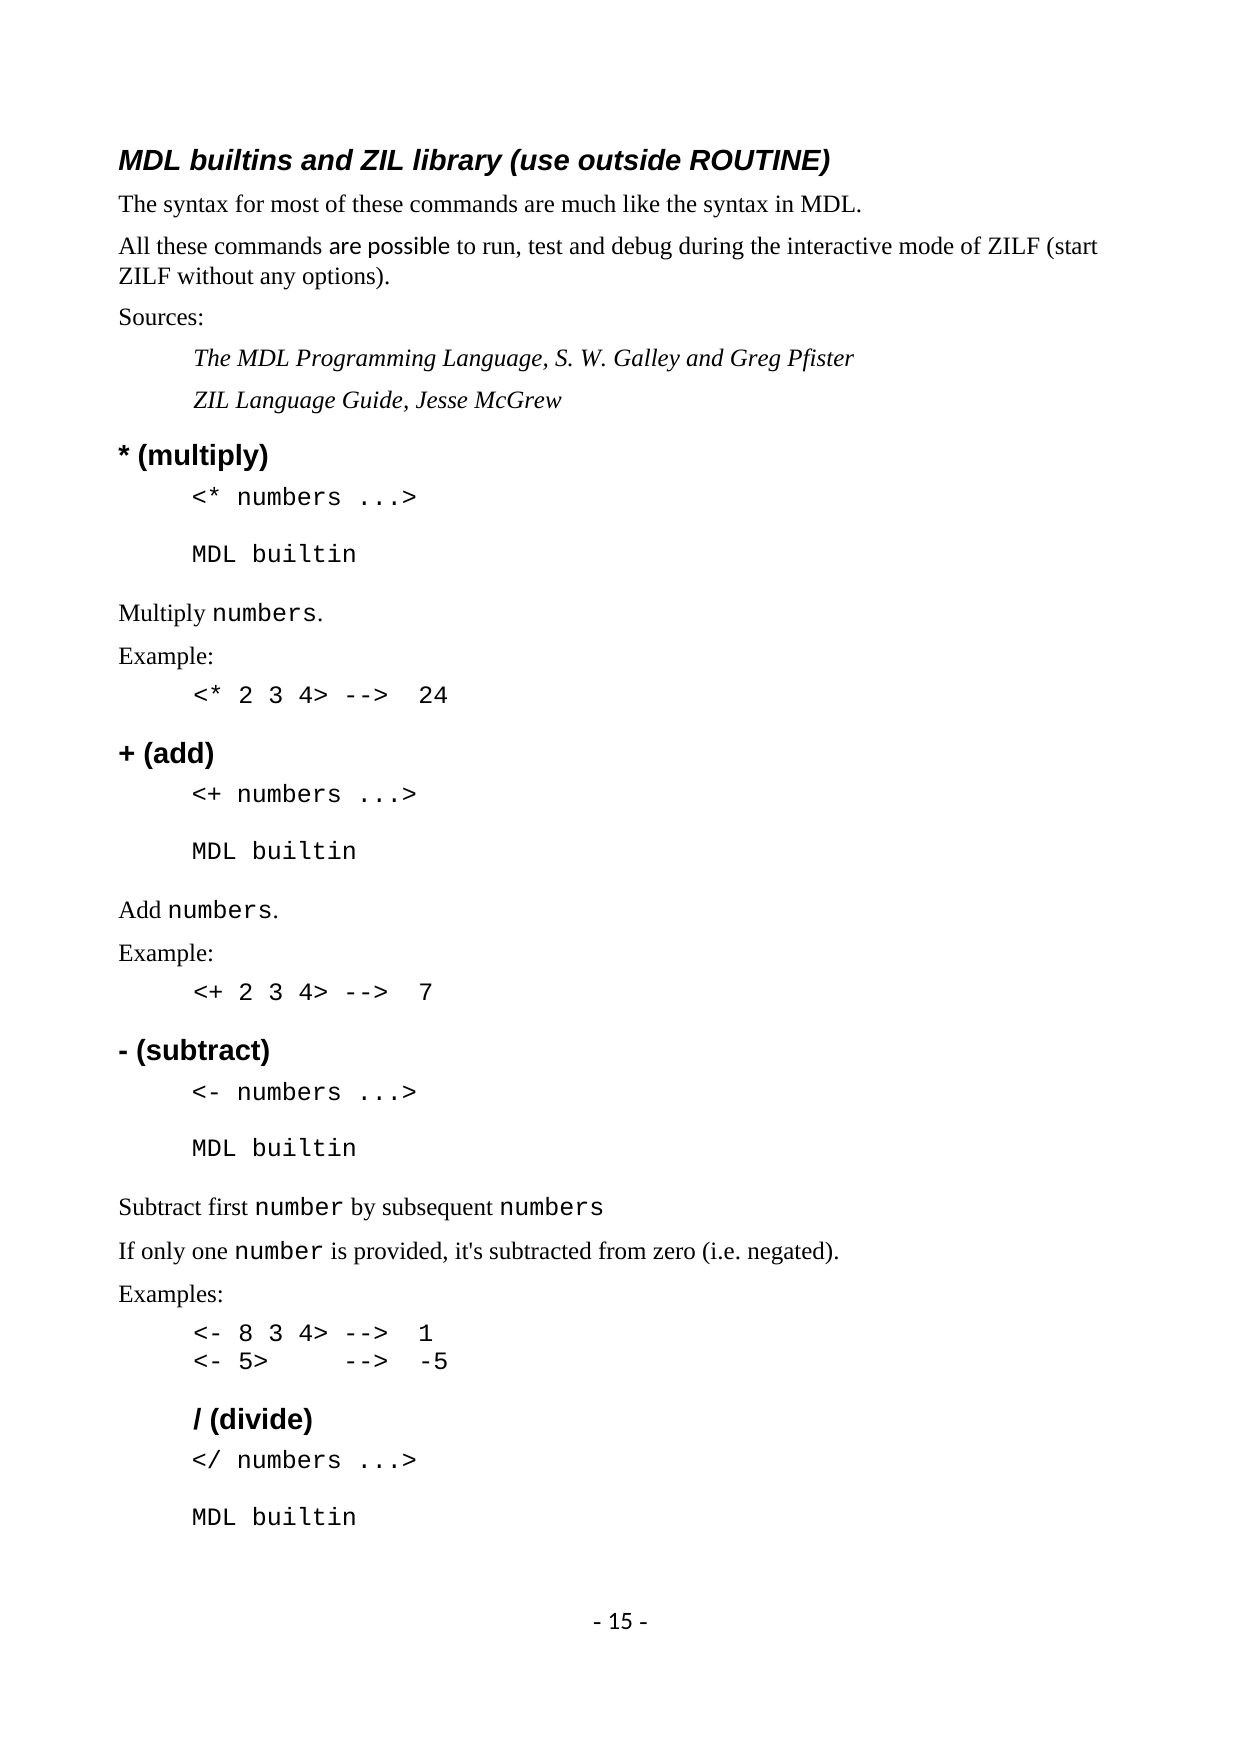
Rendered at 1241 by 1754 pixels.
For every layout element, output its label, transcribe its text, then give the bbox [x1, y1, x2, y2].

subtitle MDL builtins and ZIL library (use outside ROUTINE) [118, 143, 1122, 177]
text The syntax for most of these commands are much like the syntax in MDL. [118, 189, 1122, 218]
text MDL builtin [192, 1136, 1122, 1164]
text Add numbers. [118, 895, 1122, 926]
text Multiply numbers. [118, 598, 1122, 629]
text <* 2 3 4> --> 24 [118, 682, 1122, 711]
subtitle * (multiply) [43, 438, 1122, 472]
text <+ numbers ...> [192, 782, 1122, 810]
text The MDL Programming Language, S. W. Galley and Greg Pfister [118, 343, 1122, 372]
subtitle + (add) [43, 736, 1122, 769]
text MDL builtin [192, 541, 1122, 569]
text If only one number is provided, it's subtracted from zero (i.e. negated). [118, 1236, 1122, 1267]
text Example: [118, 938, 1122, 967]
subtitle - (subtract) [43, 1033, 1122, 1067]
text <- numbers ...> [192, 1079, 1122, 1107]
text Subtract first number by subsequent numbers [118, 1192, 1122, 1223]
text ZIL Language Guide, Jesse McGrew [118, 385, 1122, 413]
text Sources: [118, 302, 1122, 331]
text Example: [118, 641, 1122, 670]
text </ numbers ...> [192, 1448, 1122, 1476]
text <- 8 3 4> --> 1 <- 5> --> -5 [118, 1320, 1122, 1377]
text MDL builtin [192, 838, 1122, 867]
text Examples: [118, 1279, 1122, 1308]
text <* numbers ...> [192, 484, 1122, 513]
text All these commands are possible to run, test and debug during the interactive mode of ZILF (start ZILF without any options). [118, 230, 1122, 290]
subtitle / (divide) [118, 1402, 1122, 1436]
text MDL builtin [192, 1505, 1122, 1533]
text <+ 2 3 4> --> 7 [118, 980, 1122, 1008]
